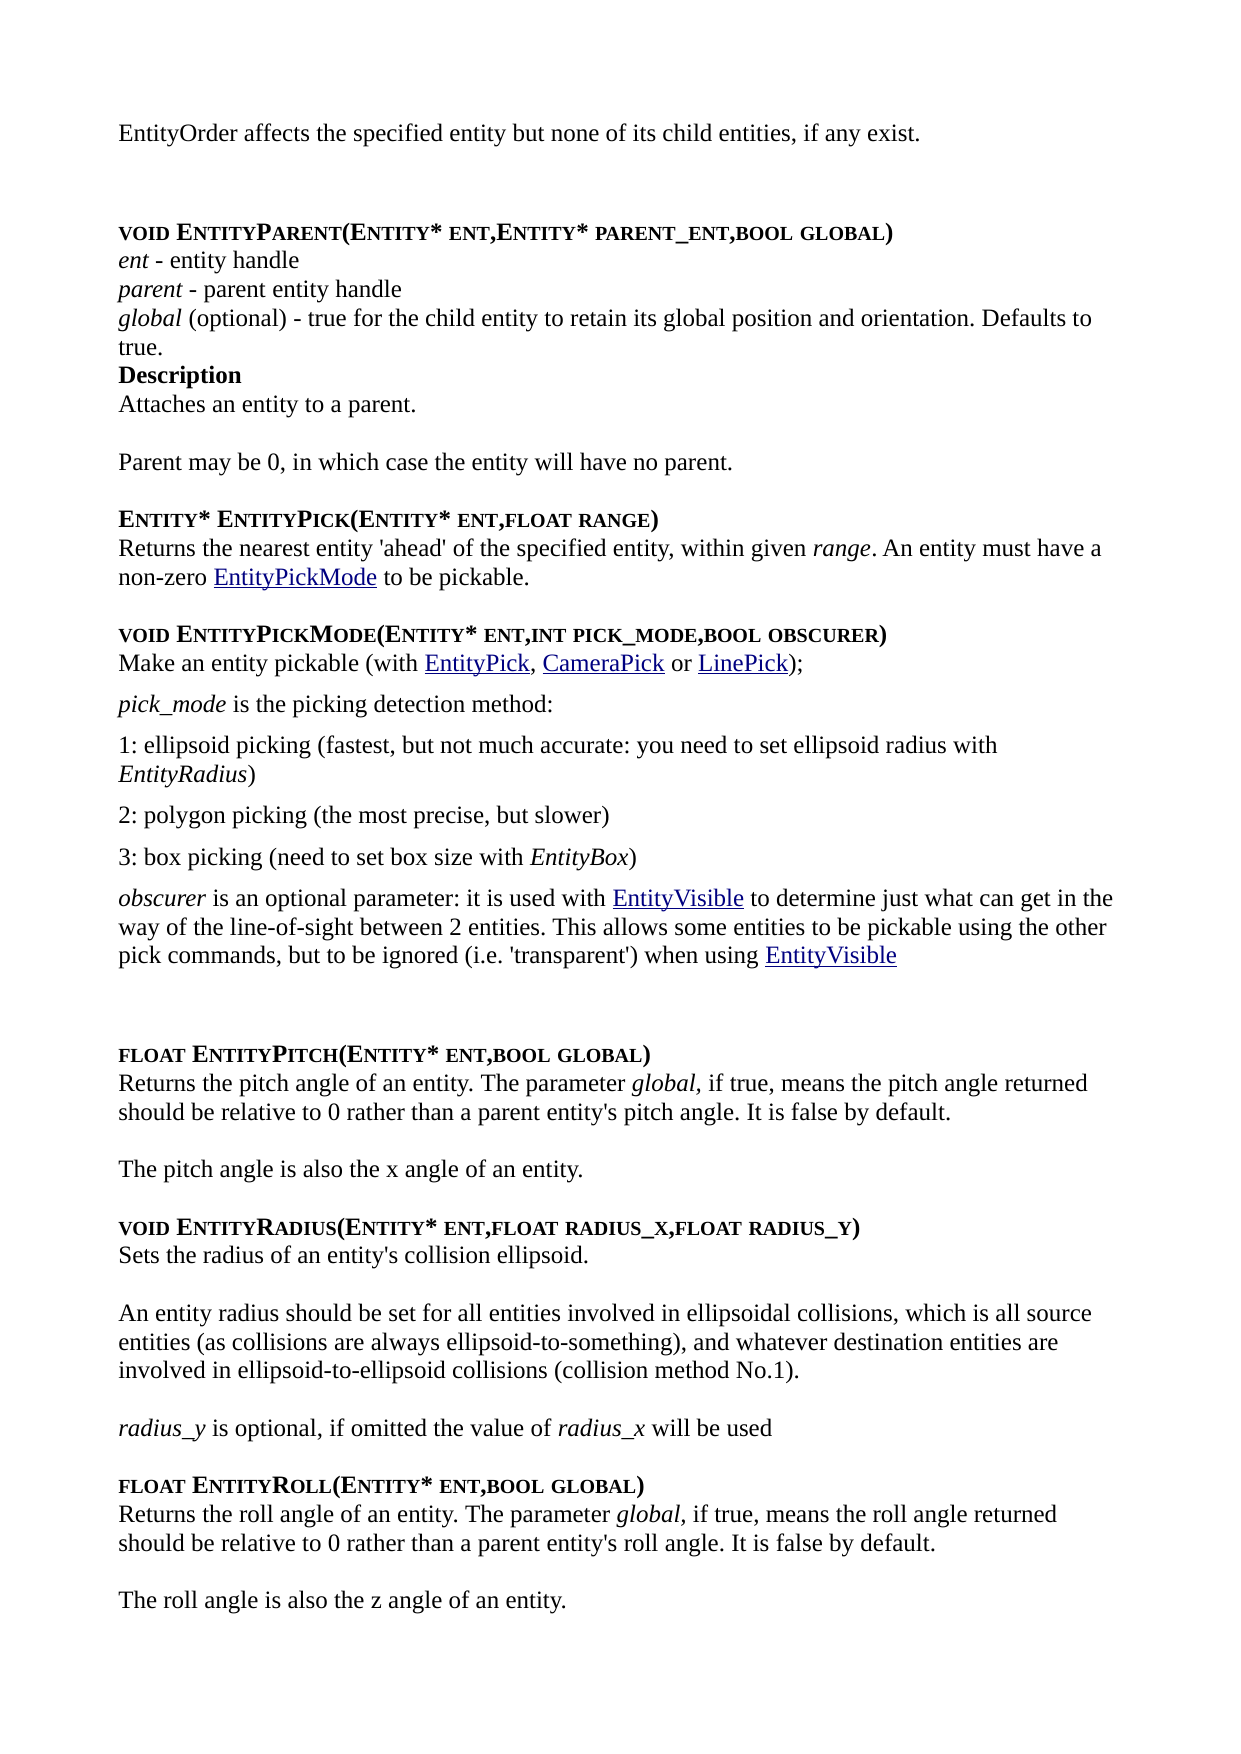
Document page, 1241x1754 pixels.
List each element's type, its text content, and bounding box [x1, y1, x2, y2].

text float EntityPitch(Entity* ent,bool global) [118, 1039, 1122, 1068]
text Entity* EntityPick(Entity* ent,float range) [118, 504, 1122, 533]
text void EntityRadius(Entity* ent,float radius_x,float radius_y) [118, 1212, 1122, 1241]
text obscurer is an optional parameter: it is used with EntityVisible to determine just what can get in the way of the line-of-sight between 2 entities. This allows some entities to be pickable using the other pick commands, but to be ignored (i.e. 'transparent') when using EntityVisible [118, 883, 1122, 969]
text pick_mode is the picking detection method: [118, 689, 1122, 718]
text Make an entity pickable (with EntityPick, CameraPick or LinePick); [118, 648, 1122, 677]
text Parent may be 0, in which case the entity will have no parent. [118, 447, 1122, 476]
text Sets the radius of an entity's collision ellipsoid. An entity radius should be set for all entities involved in ellipsoidal collisions, which is all source entities (as collisions are always ellipsoid-to-something), and whatever destination entities are involved in ellipsoid-to-ellipsoid collisions (collision method No.1). [118, 1241, 1122, 1384]
text EntityOrder affects the specified entity but none of its child entities, if any exist. [118, 118, 1122, 147]
text Returns the roll angle of an entity. The parameter global, if true, means the roll angle returned should be relative to 0 rather than a parent entity's roll angle. It is false by default. [118, 1499, 1122, 1557]
text 1: ellipsoid picking (fastest, but not much accurate: you need to set ellipsoid radius with EntityRadius) [118, 731, 1122, 788]
text void EntityPickMode(Entity* ent,int pick_mode,bool obscurer) [118, 619, 1122, 648]
text radius_y is optional, if omitted the value of radius_x will be used [118, 1413, 1122, 1442]
text float EntityRoll(Entity* ent,bool global) [118, 1471, 1122, 1499]
text void EntityParent(Entity* ent,Entity* parent_ent,bool global) [118, 217, 1122, 246]
text ent - entity handle [118, 246, 1122, 274]
text Description [118, 361, 1122, 389]
text Returns the pitch angle of an entity. The parameter global, if true, means the pitch angle returned should be relative to 0 rather than a parent entity's pitch angle. It is false by default. [118, 1068, 1122, 1126]
text 2: polygon picking (the most precise, but slower) [118, 801, 1122, 829]
text Attaches an entity to a parent. [118, 389, 1122, 418]
text parent - parent entity handle [118, 274, 1122, 303]
text The pitch angle is also the x angle of an entity. [118, 1154, 1122, 1183]
text Returns the nearest entity 'ahead' of the specified entity, within given range. An entity must have a non-zero EntityPickMode to be pickable. [118, 533, 1122, 591]
text 3: box picking (need to set box size with EntityBox) [118, 842, 1122, 871]
text global (optional) - true for the child entity to retain its global position and orientation. Defaults to true. [118, 303, 1122, 361]
text The roll angle is also the z angle of an entity. [118, 1586, 1122, 1614]
